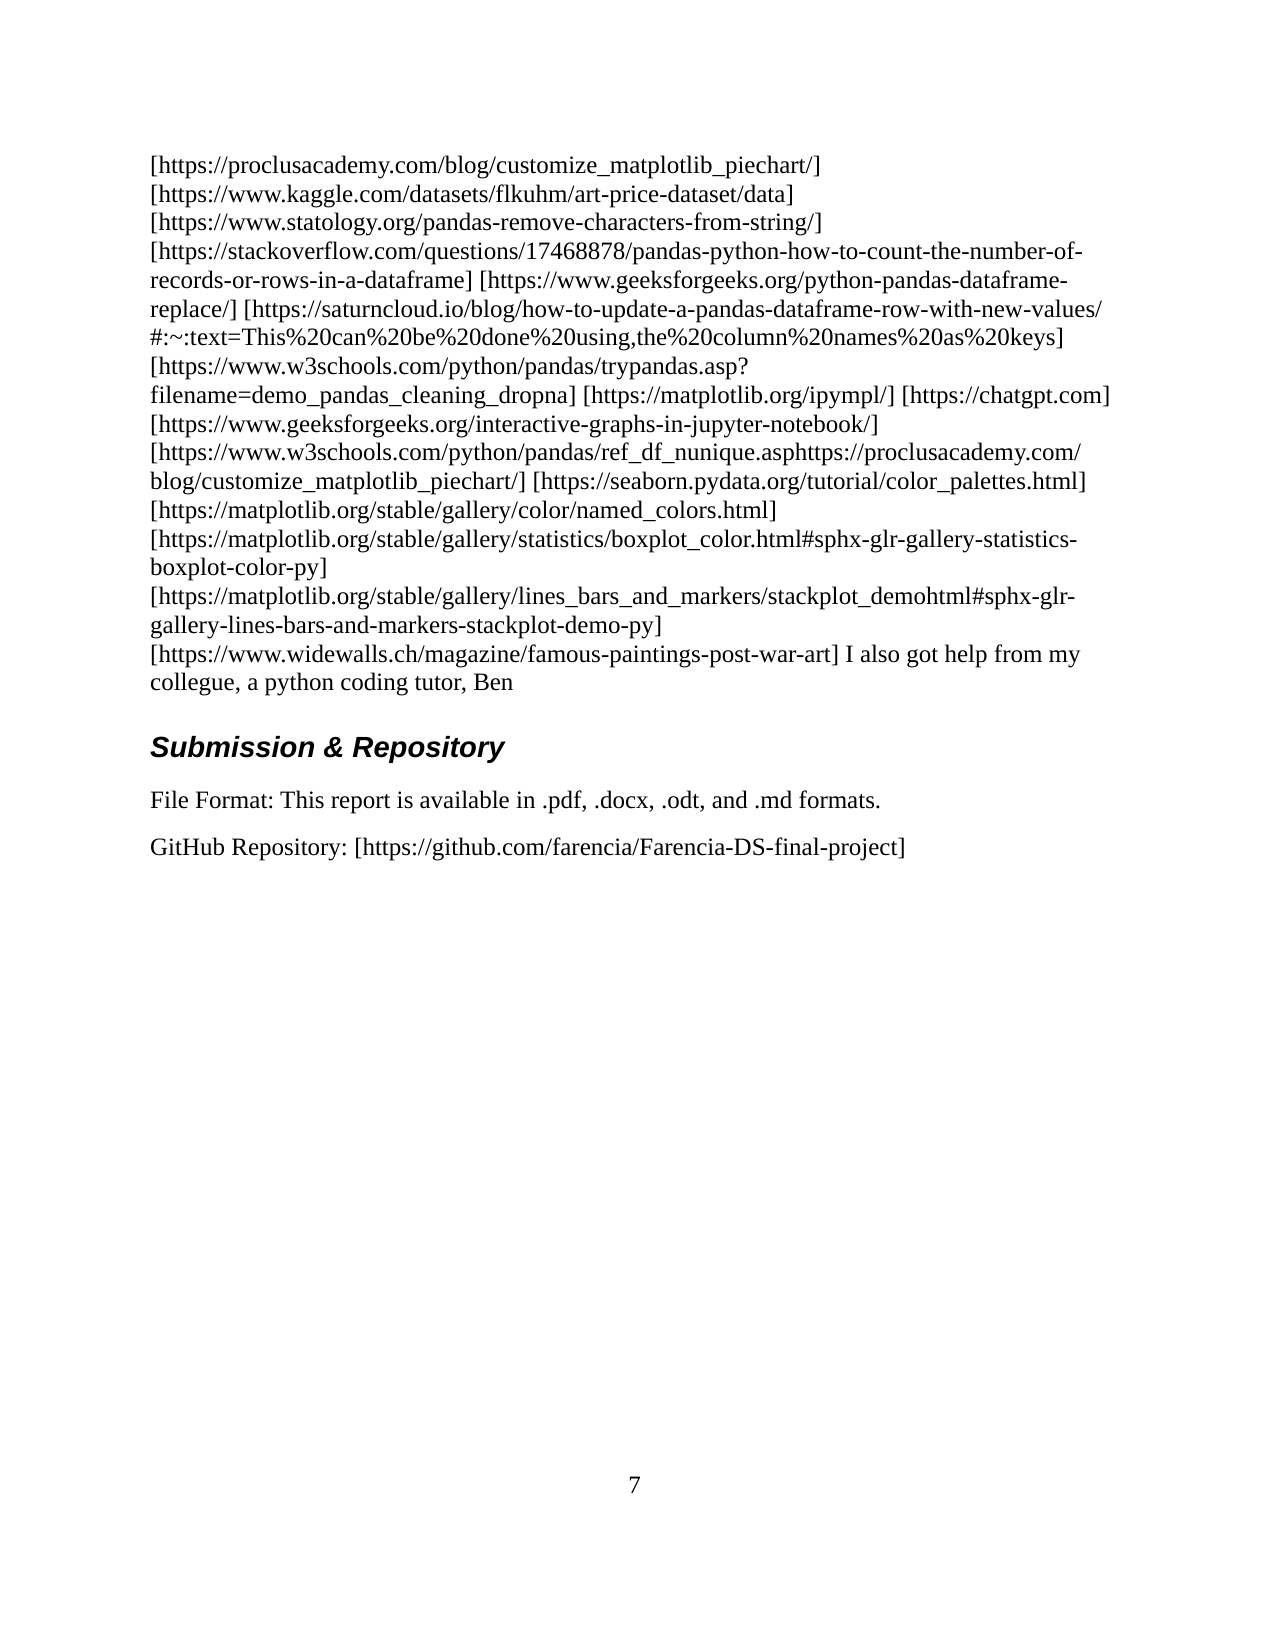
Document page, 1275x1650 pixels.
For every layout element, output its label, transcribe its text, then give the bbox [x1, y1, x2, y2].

text GitHub Repository: [https://github.com/farencia/Farencia-DS-final-project] [150, 832, 1125, 861]
text [https://proclusacademy.com/blog/customize_matplotlib_piechart/] [https://www.kaggle.com/datasets/flkuhm/art-price-dataset/data] [https://www.statology.org/pandas-remove-characters-from-string/] [https://stackoverflow.com/questions/17468878/pandas-python-how-to-count-the-number-of-records-or-rows-in-a-dataframe] [https://www.geeksforgeeks.org/python-pandas-dataframe-replace/] [https://saturncloud.io/blog/how-to-update-a-pandas-dataframe-row-with-new-values/#:~:text=This%20can%20be%20done%20using,the%20column%20names%20as%20keys] [https://www.w3schools.com/python/pandas/trypandas.asp?filename=demo_pandas_cleaning_dropna] [https://matplotlib.org/ipympl/] [https://chatgpt.com] [https://www.geeksforgeeks.org/interactive-graphs-in-jupyter-notebook/] [https://www.w3schools.com/python/pandas/ref_df_nunique.asphttps://proclusacademy.com/blog/customize_matplotlib_piechart/] [https://seaborn.pydata.org/tutorial/color_palettes.html] [https://matplotlib.org/stable/gallery/color/named_colors.html] [https://matplotlib.org/stable/gallery/statistics/boxplot_color.html#sphx-glr-gallery-statistics-boxplot-color-py] [https://matplotlib.org/stable/gallery/lines_bars_and_markers/stackplot_demohtml#sphx-glr-gallery-lines-bars-and-markers-stackplot-demo-py] [https://www.widewalls.ch/magazine/famous-paintings-post-war-art] I also got help from my collegue, a python coding tutor, Ben [150, 150, 1125, 696]
subtitle Submission & Repository [150, 730, 1125, 764]
text File Format: This report is available in .pdf, .docx, .odt, and .md formats. [150, 785, 1125, 814]
